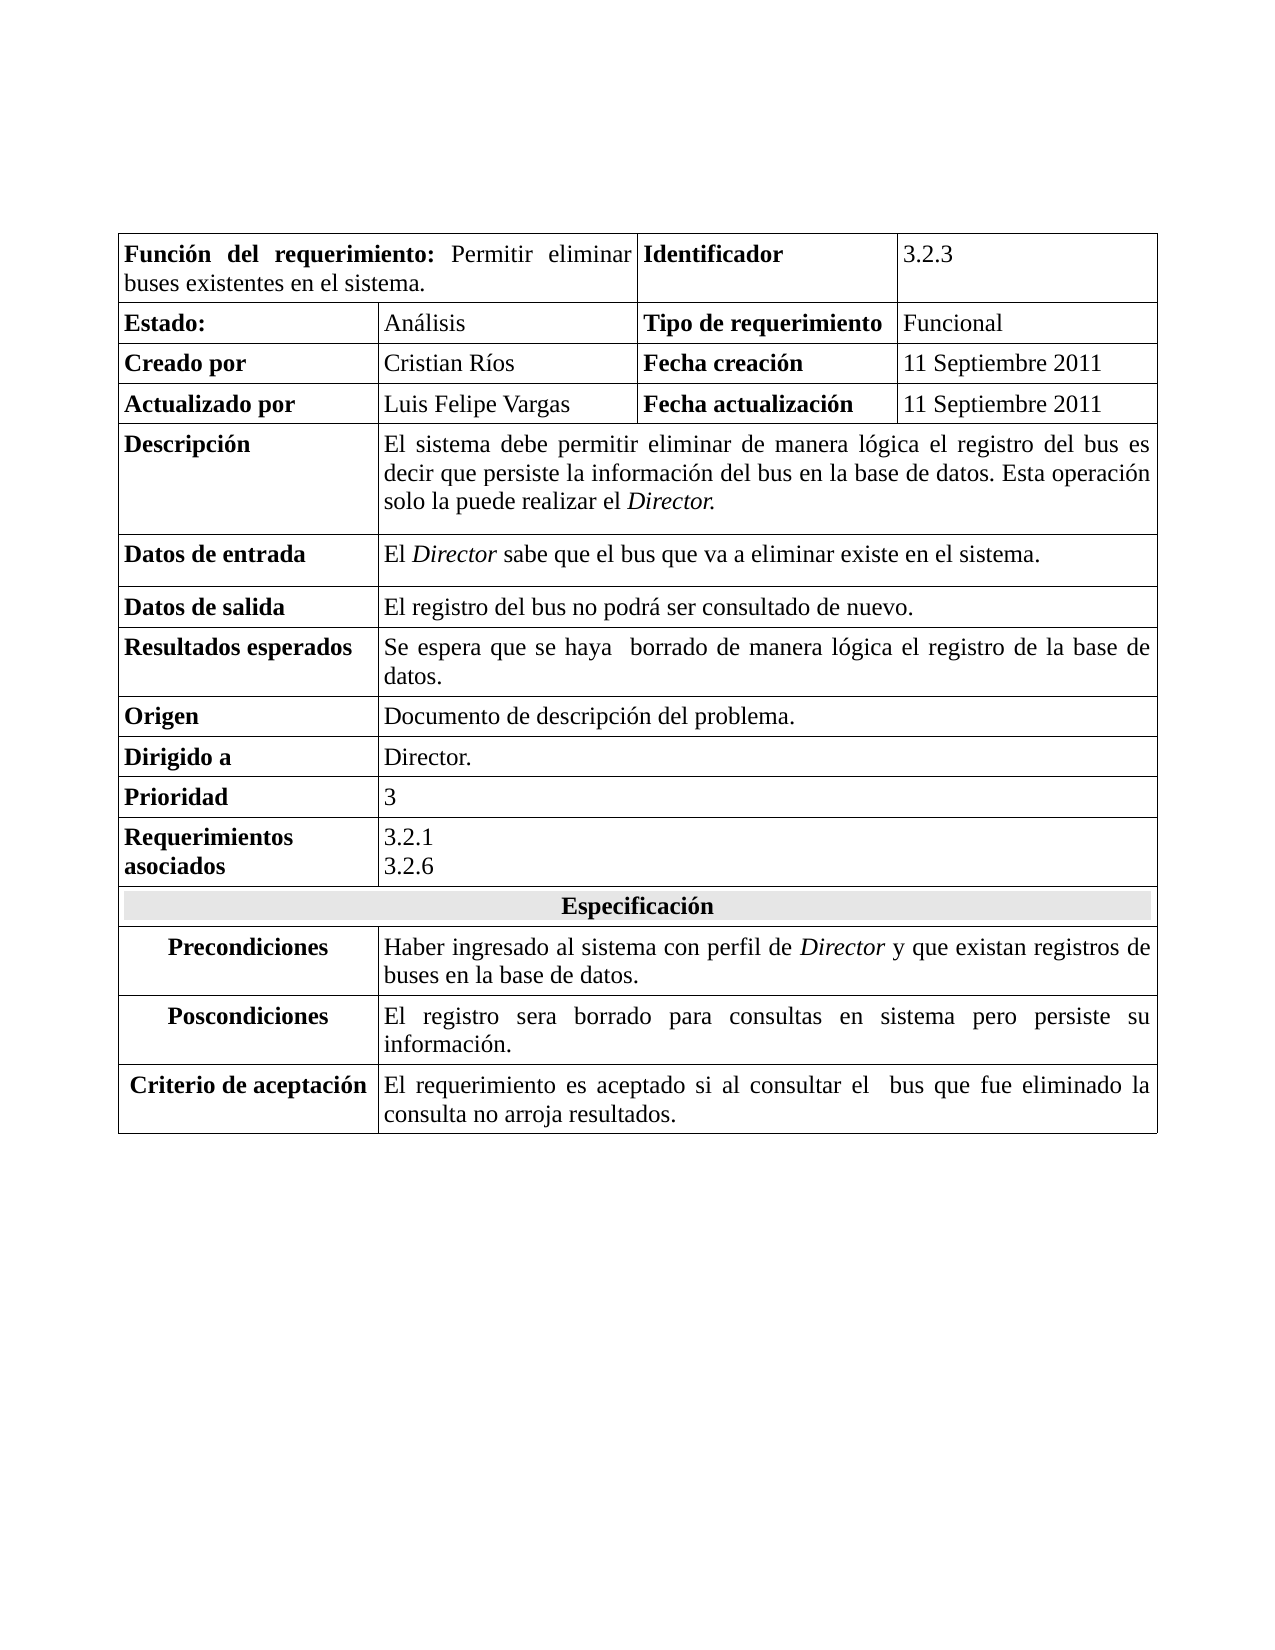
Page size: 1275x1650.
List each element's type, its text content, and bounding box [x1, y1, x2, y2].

table_cell Precondiciones [119, 927, 378, 995]
table_cell Análisis [379, 303, 637, 342]
table_cell 3.2.1 3.2.6 [379, 818, 1157, 886]
table_cell El Director sabe que el bus que va a eliminar existe en el sistema. [379, 535, 1157, 586]
table_cell 11 Septiembre 2011 [898, 344, 1157, 383]
table_cell Descripción [119, 424, 378, 533]
table_cell Criterio de aceptación [119, 1065, 378, 1133]
table_header Función del requerimiento: Permitir eliminar buses existentes en el sistema. [119, 234, 637, 302]
table_cell Actualizado por [119, 384, 378, 423]
table_header Identificador [638, 234, 897, 302]
table_cell Especificación [119, 887, 1157, 926]
table_cell Datos de salida [119, 587, 378, 627]
table_cell Haber ingresado al sistema con perfil de Director y que existan registros de buses en la base de datos. [379, 927, 1157, 995]
table_cell Origen [119, 697, 378, 736]
table_cell 3 [379, 777, 1157, 817]
table_cell Estado: [119, 303, 378, 342]
table_cell El sistema debe permitir eliminar de manera lógica el registro del bus es decir que persiste la información del bus en la base de datos. Esta operación solo la puede realizar el Director. [379, 424, 1157, 533]
table_cell Funcional [898, 303, 1157, 342]
table_cell Fecha creación [638, 344, 897, 383]
table_cell Poscondiciones [119, 996, 378, 1064]
table_cell El requerimiento es aceptado si al consultar el bus que fue eliminado la consulta no arroja resultados. [379, 1065, 1157, 1133]
table_cell Tipo de requerimiento [638, 303, 897, 342]
table_cell 11 Septiembre 2011 [898, 384, 1157, 423]
table_cell Cristian Ríos [379, 344, 637, 383]
table_cell Datos de entrada [119, 535, 378, 586]
table_cell Resultados esperados [119, 628, 378, 696]
table_cell Dirigido a [119, 737, 378, 776]
table_cell Director. [379, 737, 1157, 776]
table_cell El registro sera borrado para consultas en sistema pero persiste su información. [379, 996, 1157, 1064]
table_cell Luis Felipe Vargas [379, 384, 637, 423]
table_cell Creado por [119, 344, 378, 383]
table_cell Requerimientos asociados [119, 818, 378, 886]
table_cell Prioridad [119, 777, 378, 817]
table_cell Fecha actualización [638, 384, 897, 423]
table_cell El registro del bus no podrá ser consultado de nuevo. [379, 587, 1157, 627]
table_header 3.2.3 [898, 234, 1157, 302]
table_cell Se espera que se haya borrado de manera lógica el registro de la base de datos. [379, 628, 1157, 696]
table_cell Documento de descripción del problema. [379, 697, 1157, 736]
